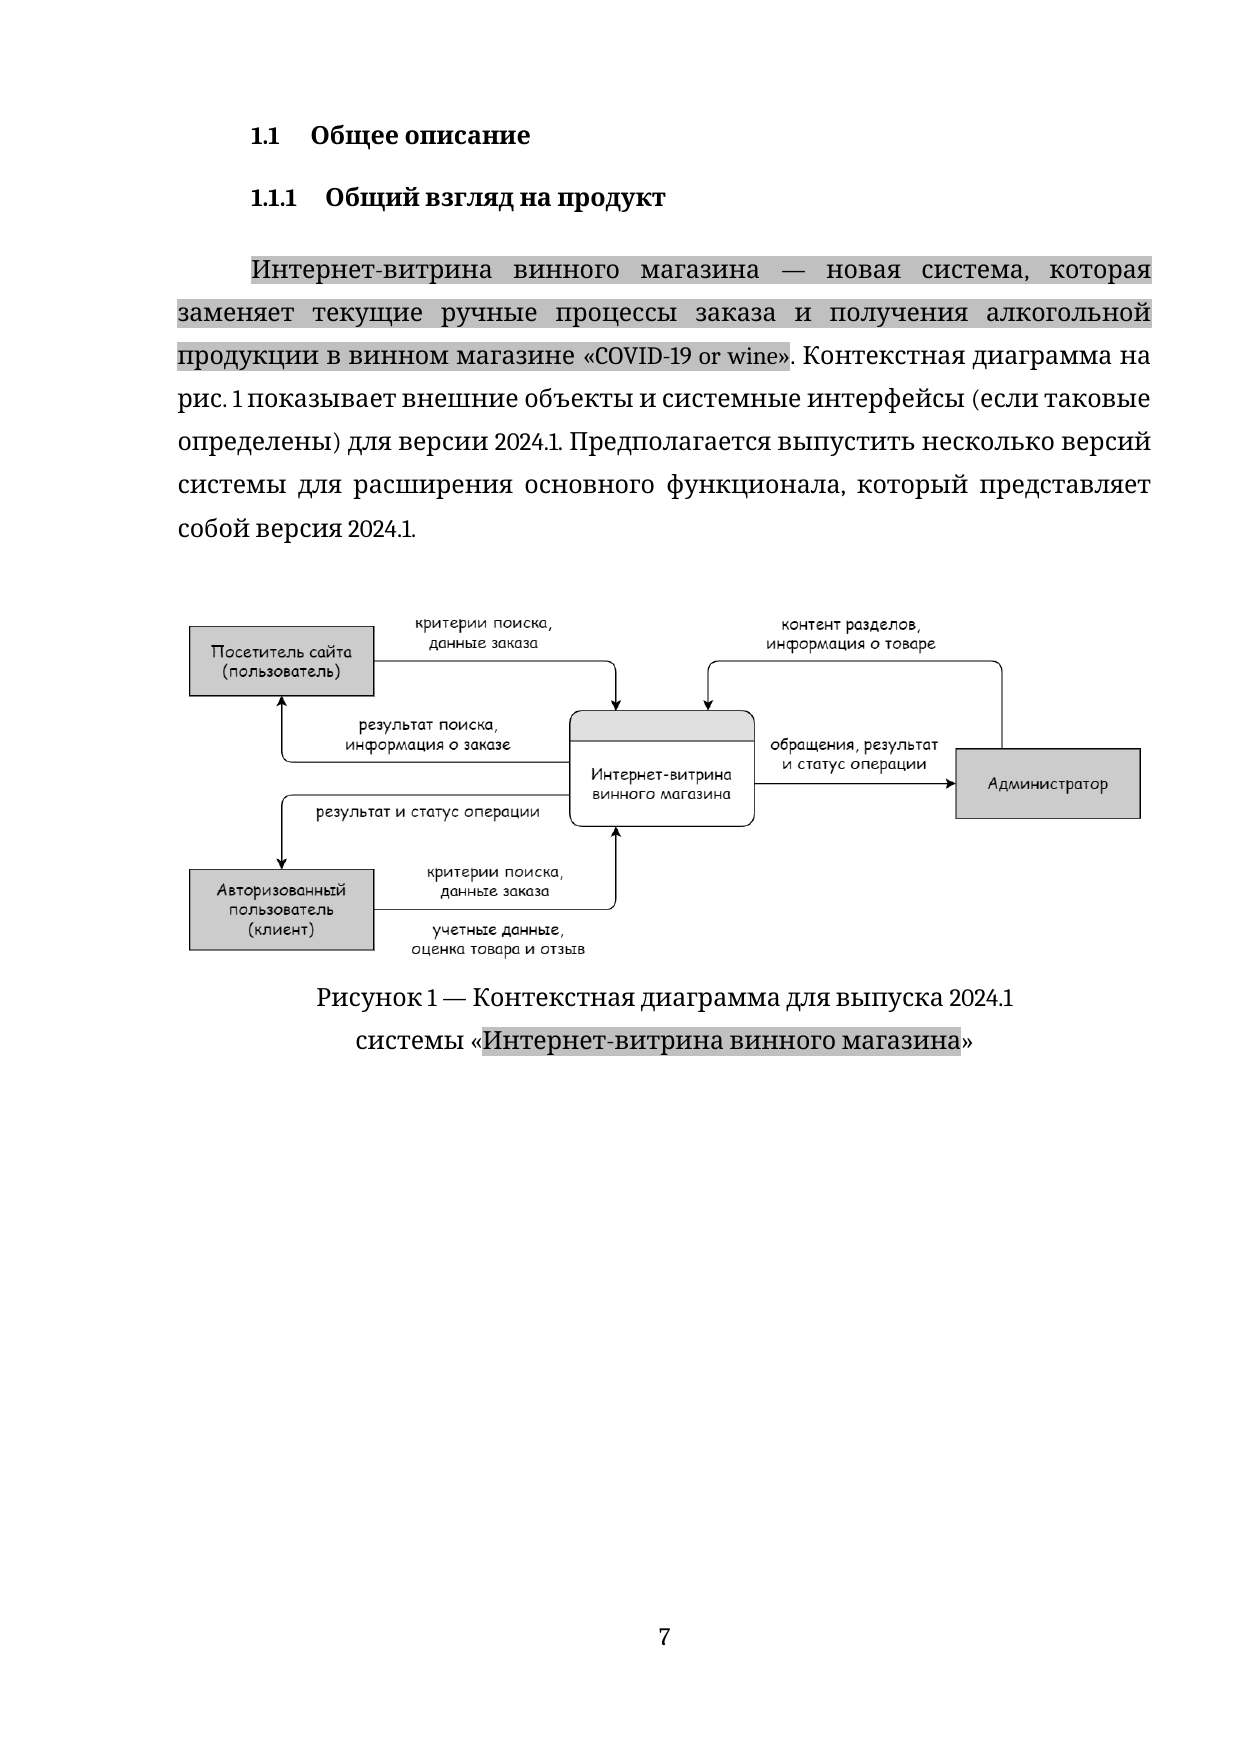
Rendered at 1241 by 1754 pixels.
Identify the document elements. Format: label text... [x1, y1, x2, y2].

text системы «Интернет-витрина винного магазина» [177, 1027, 1152, 1056]
subtitle Общий взгляд на продукт [251, 184, 1152, 213]
picture [177, 600, 1152, 970]
subtitle Общее описание [251, 122, 1152, 151]
text Рисунок 1 — Контекстная диаграмма для выпуска 2024.1 [177, 984, 1152, 1012]
text Интернет-витрина винного магазина — новая система, которая заменяет текущие ручные процессы заказа и получения алкогольной продукции в винном магазине «COVID-19 or wine». Контекстная диаграмма на рис. 1 показывает внешние объекты и системные интерфейсы (если таковые определены) для версии 2024.1. Предполагается выпустить несколько версий системы для расширения основного функционала, который представляет собой версия 2024.1. [177, 256, 1152, 543]
